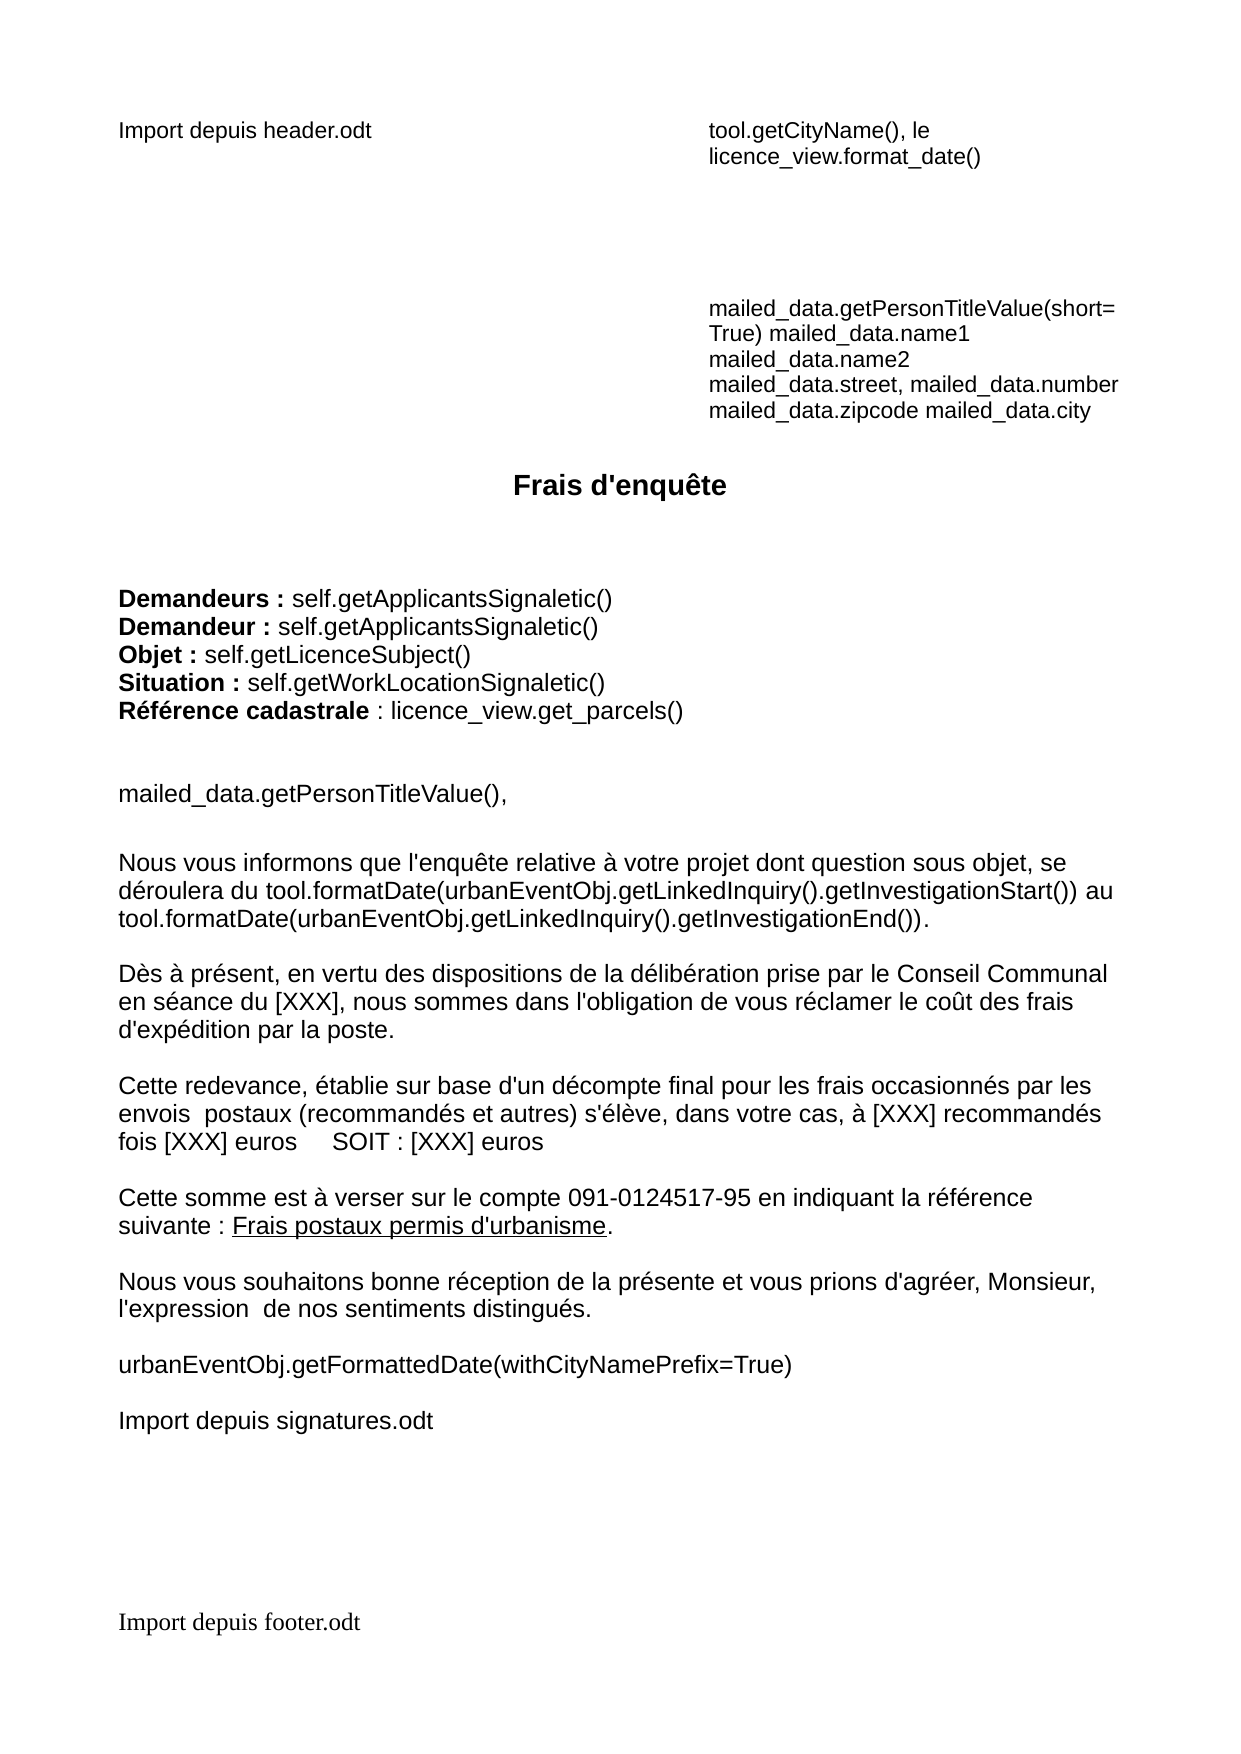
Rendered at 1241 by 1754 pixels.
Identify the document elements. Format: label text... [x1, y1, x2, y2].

table_header Import depuis header.odt [118, 118, 708, 436]
text Cette somme est à verser sur le compte 091-0124517-95 en indiquant la référence suivante : Frais postaux permis d'urbanisme. [118, 1183, 1122, 1239]
text urbanEventObj.getFormattedDate(withCityNamePrefix=True) [118, 1351, 1122, 1379]
text Référence cadastrale : licence_view.get_parcels() [118, 696, 1122, 724]
title Frais d'enquête [118, 468, 1122, 501]
table_header tool.getCityName(), le licence_view.format_date() mailed_data.getPersonTitleValue(short=True) mailed_data.name1 mailed_data.name2 mailed_data.street, mailed_data.number mailed_data.zipcode mailed_data.city [709, 118, 1128, 436]
text Objet : self.getLicenceSubject() [118, 641, 1122, 668]
text mailed_data.getPersonTitleValue(), [118, 780, 1122, 808]
text Demandeurs : self.getApplicantsSignaletic() [118, 585, 1122, 613]
text Import depuis signatures.odt [118, 1407, 1122, 1435]
text Nous vous souhaitons bonne réception de la présente et vous prions d'agréer, Monsieur, l'expression de nos sentiments distingués. [118, 1267, 1122, 1323]
text Dès à présent, en vertu des dispositions de la délibération prise par le Conseil Communal en séance du [XXX], nous sommes dans l'obligation de vous réclamer le coût des frais d'expédition par la poste. [118, 960, 1122, 1044]
text Nous vous informons que l'enquête relative à votre projet dont question sous objet, se déroulera du tool.formatDate(urbanEventObj.getLinkedInquiry().getInvestigationStart()) au tool.formatDate(urbanEventObj.getLinkedInquiry().getInvestigationEnd()). [118, 848, 1122, 932]
text Demandeur : self.getApplicantsSignaletic() [118, 613, 1122, 641]
text Cette redevance, établie sur base d'un décompte final pour les frais occasionnés par les envois postaux (recommandés et autres) s'élève, dans votre cas, à [XXX] recommandés fois [XXX] euros SOIT : [XXX] euros [118, 1072, 1122, 1156]
text Situation : self.getWorkLocationSignaletic() [118, 668, 1122, 696]
